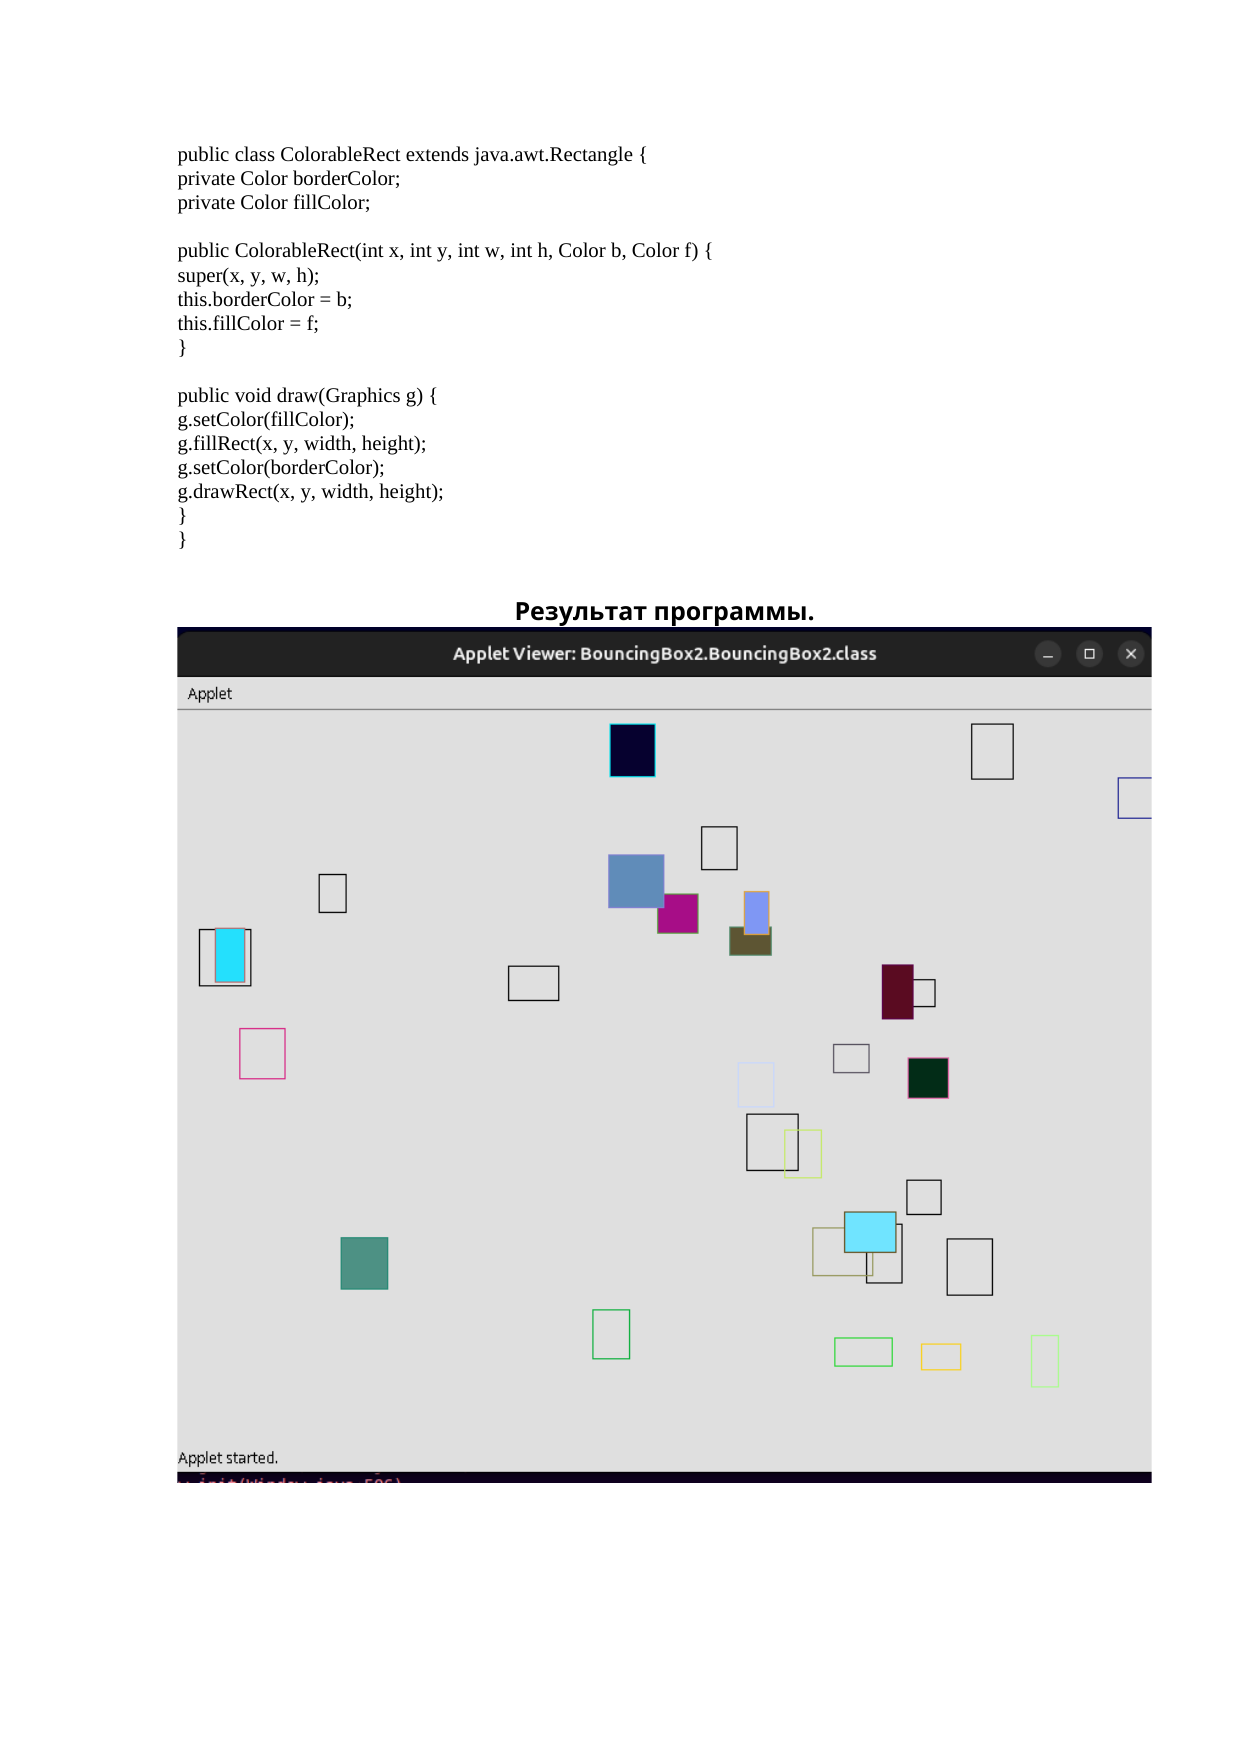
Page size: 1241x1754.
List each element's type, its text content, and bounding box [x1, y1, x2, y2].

text public ColorableRect(int x, int y, int w, int h, Color b, Color f) { [177, 238, 1152, 262]
text g.fillRect(x, y, width, height); [177, 431, 1152, 455]
text Результат программы. [177, 585, 1152, 627]
text g.drawRect(x, y, width, height); [177, 479, 1152, 503]
picture [177, 627, 1152, 1483]
text } [177, 503, 1152, 527]
text public void draw(Graphics g) { [177, 383, 1152, 407]
text private Color fillColor; [177, 190, 1152, 214]
text this.fillColor = f; [177, 311, 1152, 335]
text g.setColor(fillColor); [177, 407, 1152, 431]
text public class ColorableRect extends java.awt.Rectangle { [177, 142, 1152, 166]
text } [177, 335, 1152, 359]
text private Color borderColor; [177, 166, 1152, 190]
text super(x, y, w, h); [177, 262, 1152, 287]
text } [177, 527, 1152, 551]
text this.borderColor = b; [177, 287, 1152, 311]
text g.setColor(borderColor); [177, 455, 1152, 479]
